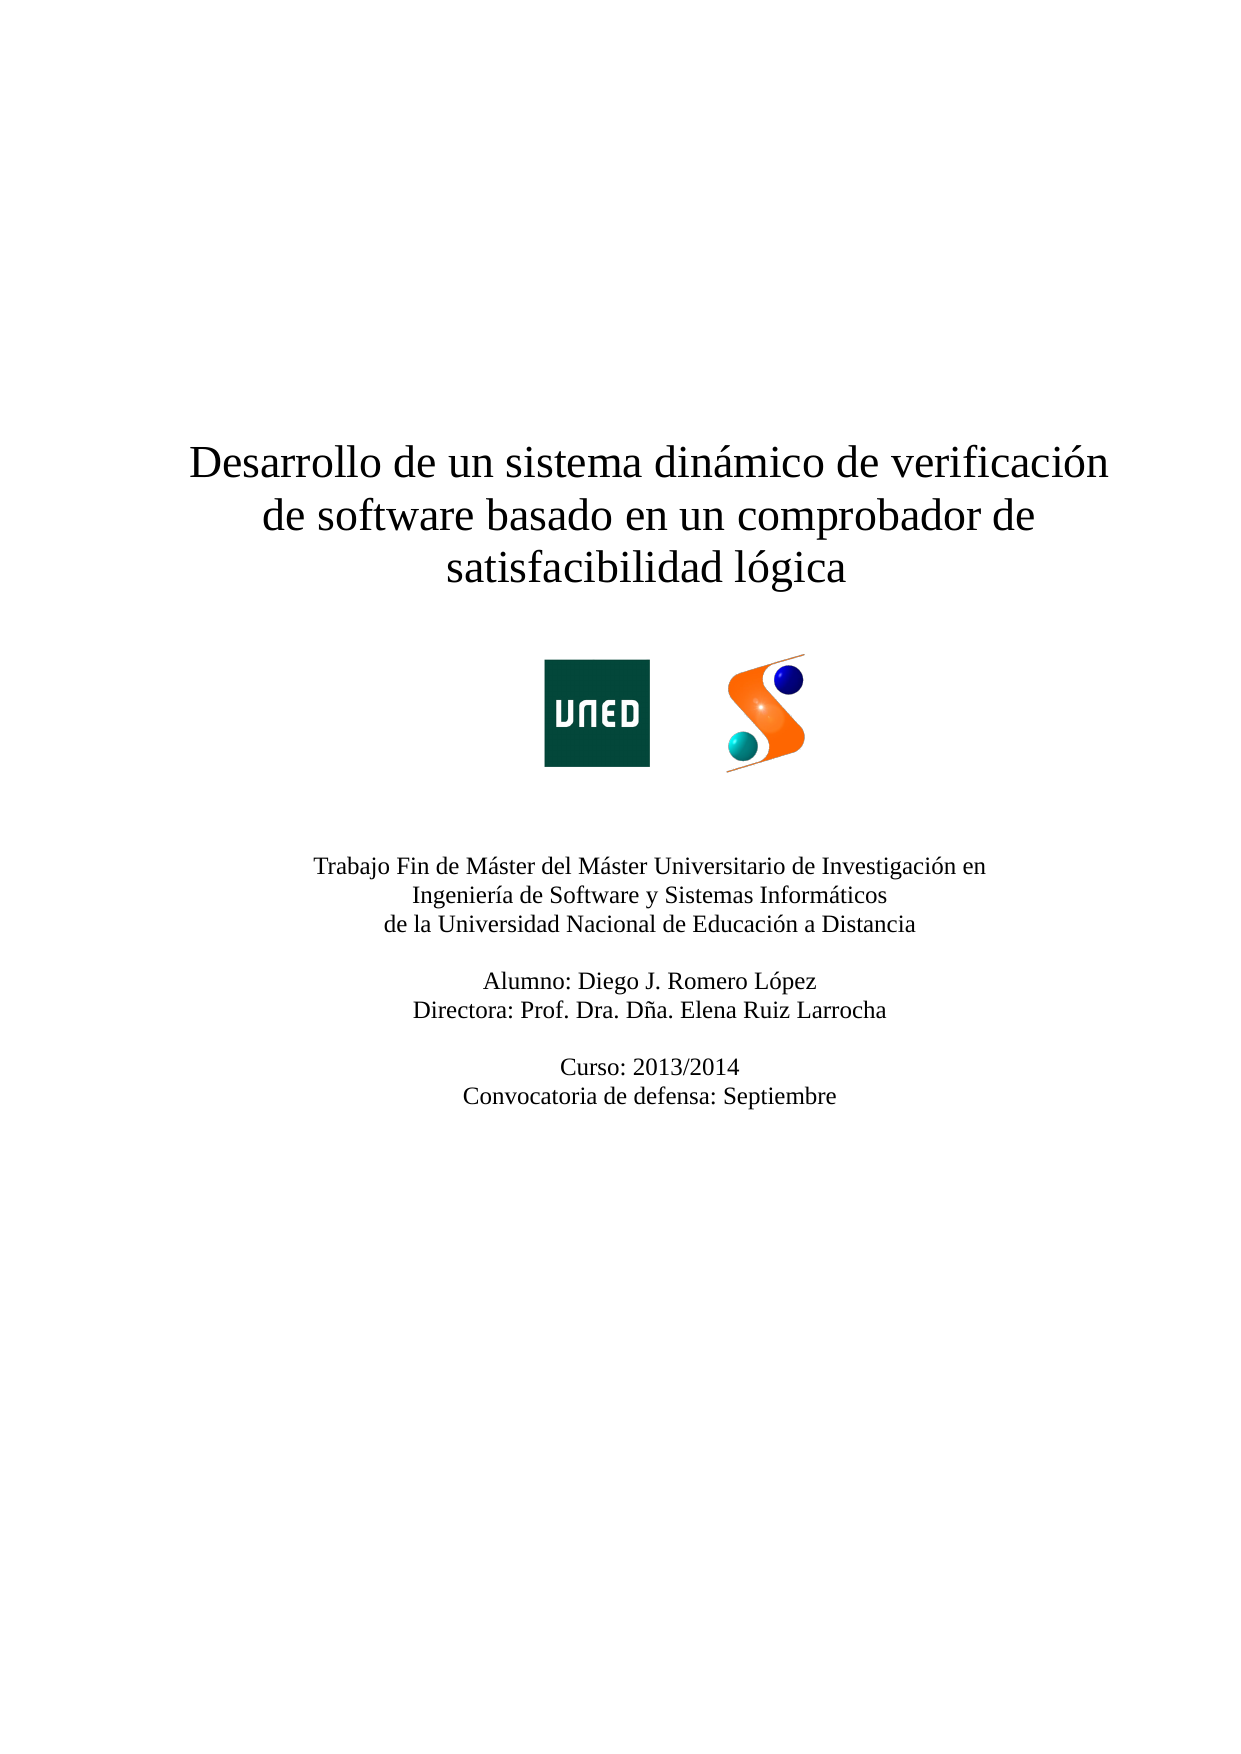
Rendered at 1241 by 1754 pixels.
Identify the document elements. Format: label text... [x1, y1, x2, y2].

text Alumno: Diego J. Romero López [177, 966, 1122, 995]
text Directora: Prof. Dra. Dña. Elena Ruiz Larrocha [177, 995, 1122, 1024]
text Curso: 2013/2014 [177, 1052, 1122, 1081]
text Desarrollo de un sistema dinámico de verificación de software basado en un comprobador de satisfacibilidad lógica [177, 434, 1122, 592]
text Convocatoria de defensa: Septiembre [177, 1081, 1122, 1110]
picture [725, 654, 805, 773]
picture [544, 659, 650, 767]
text Trabajo Fin de Máster del Máster Universitario de Investigación en [177, 851, 1122, 880]
text Ingeniería de Software y Sistemas Informáticos [177, 880, 1122, 909]
text de la Universidad Nacional de Educación a Distancia [177, 909, 1122, 937]
